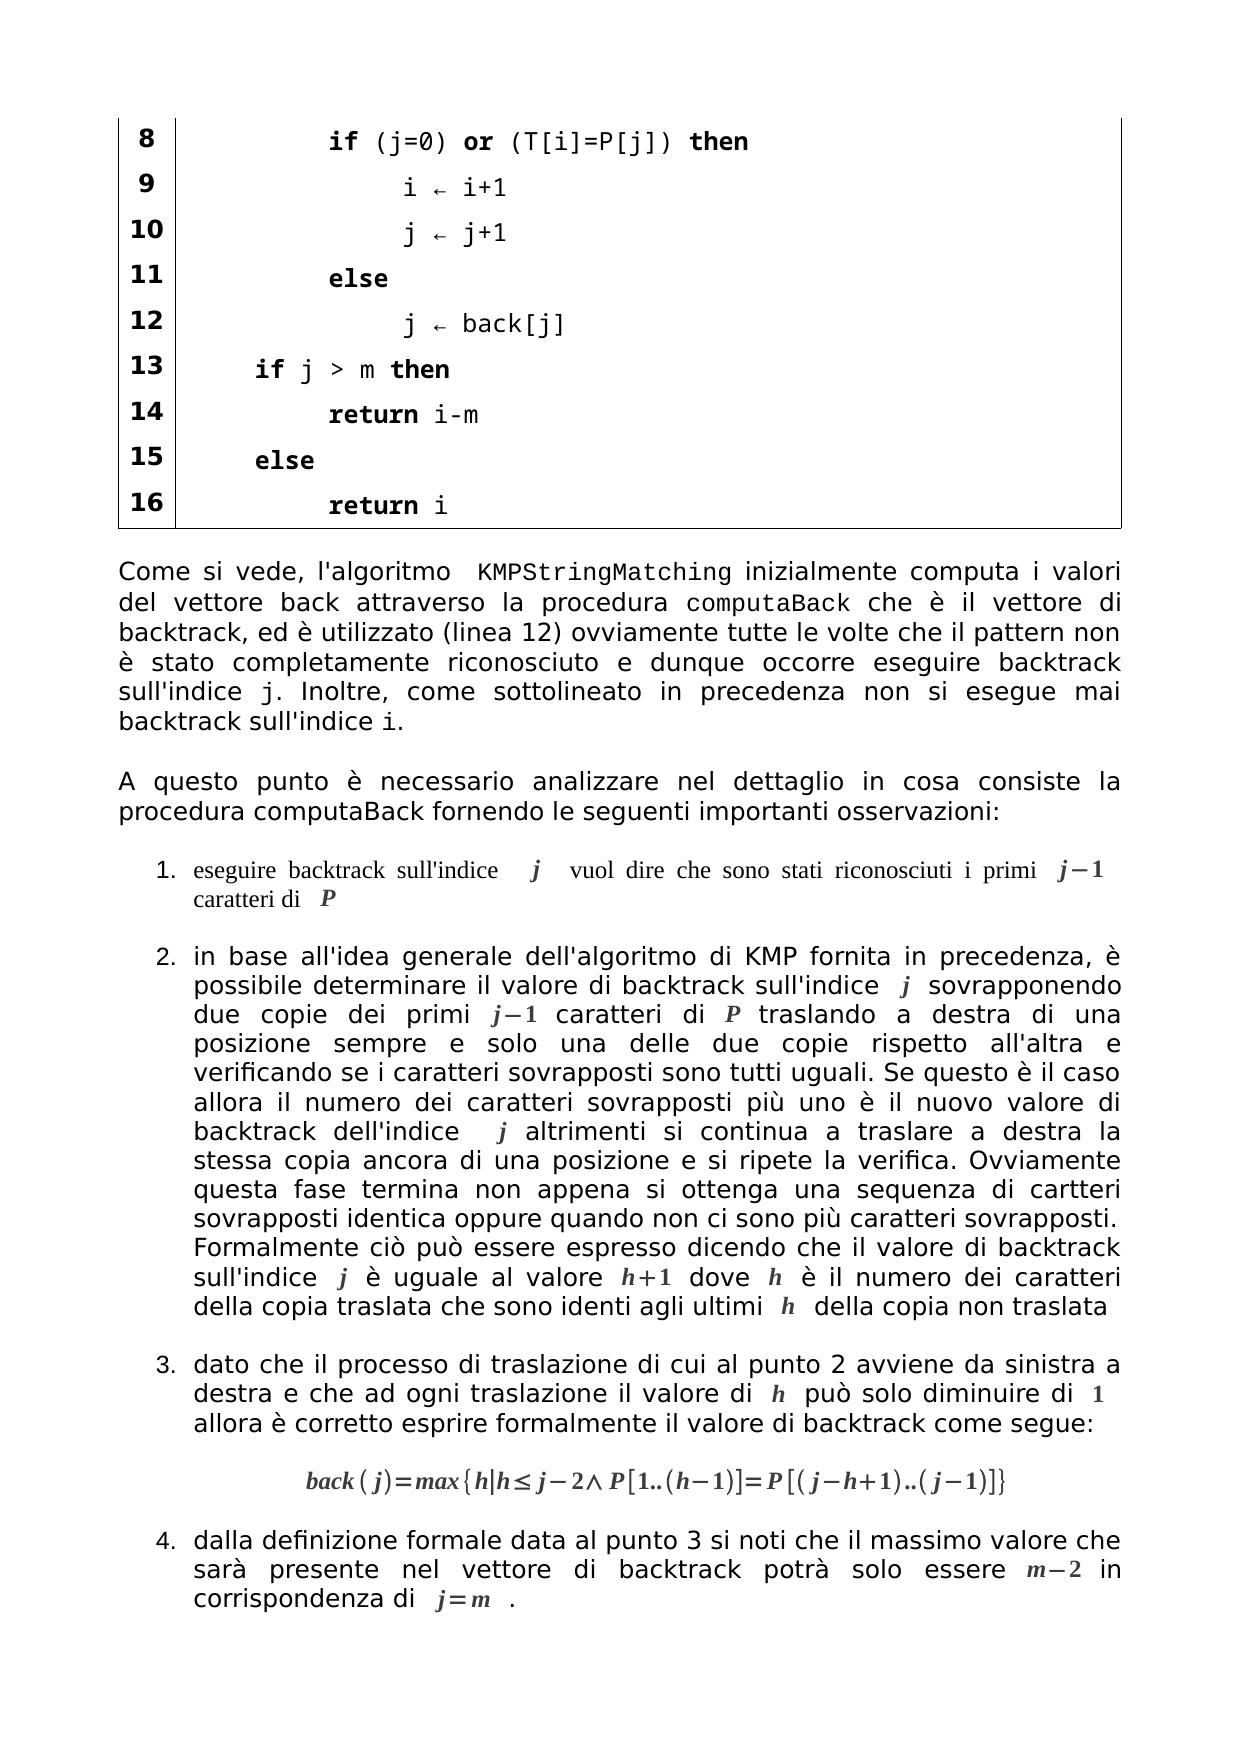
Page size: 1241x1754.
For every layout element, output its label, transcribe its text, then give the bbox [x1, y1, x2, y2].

table_cell 10 [119, 209, 175, 255]
table_cell else [176, 437, 1121, 482]
table_cell 14 [119, 391, 175, 437]
text A questo punto è necessario analizzare nel dettaglio in cosa consiste la procedura computaBack fornendo le seguenti importanti osservazioni: [118, 767, 1122, 826]
table_cell if (j=0) or (T[i]=P[j]) then [176, 118, 1121, 164]
table_cell 13 [119, 346, 175, 391]
table_cell 15 [119, 437, 175, 482]
text Come si vede, l'algoritmo KMPStringMatching inizialmente computa i valori del vettore back attraverso la procedura computaBack che è il vettore di backtrack, ed è utilizzato (linea 12) ovviamente tutte le volte che il pattern non è stato completamente riconosciuto e dunque occorre eseguire backtrack sull'indice j. Inoltre, come sottolineato in precedenza non si esegue mai backtrack sull'indice i. [118, 557, 1122, 738]
list Formalmente ciò può essere espresso dicendo che il valore di backtrack sull'indiceè uguale al valoredoveè il numero dei caratteri della copia traslata che sono identi agli ultimidella copia non traslata [156, 1234, 1122, 1321]
table_cell j ← j+1 [176, 209, 1121, 255]
table_cell i ← i+1 [176, 164, 1121, 209]
table_cell j ← back[j] [176, 300, 1121, 346]
table_cell 8 [119, 118, 175, 164]
list dato che il processo di traslazione di cui al punto 2 avviene da sinistra a destra e che ad ogni traslazione il valore dipuò solo diminuire diallora è corretto esprire formalmente il valore di backtrack come segue: [156, 1350, 1122, 1438]
table_cell 11 [119, 255, 175, 300]
table_cell return i-m [176, 391, 1121, 437]
table_cell 16 [119, 482, 175, 528]
table_cell 9 [119, 164, 175, 209]
table_cell return i [176, 482, 1121, 528]
table_cell if j > m then [176, 346, 1121, 391]
table_cell else [176, 255, 1121, 300]
list in base all'idea generale dell'algoritmo di KMP fornita in precedenza, è possibile determinare il valore di backtrack sull'indicesovrapponendo due copie dei primicaratteri ditraslando a destra di una posizione sempre e solo una delle due copie rispetto all'altra e verificando se i caratteri sovrapposti sono tutti uguali. Se questo è il caso allora il numero dei caratteri sovrapposti più uno è il nuovo valore di backtrack dell'indice altrimenti si continua a traslare a destra la stessa copia ancora di una posizione e si ripete la verifica. Ovviamente questa fase termina non appena si ottenga una sequenza di cartteri sovrapposti identica oppure quando non ci sono più caratteri sovrapposti. [156, 942, 1122, 1234]
list eseguire backtrack sull'indice vuol dire che sono stati riconosciuti i primicaratteri di [156, 855, 1122, 913]
table_cell 12 [119, 300, 175, 346]
list dalla definizione formale data al punto 3 si noti che il massimo valore che sarà presente nel vettore di backtrack potrà solo esserein corrispondenza di. [156, 1526, 1122, 1614]
